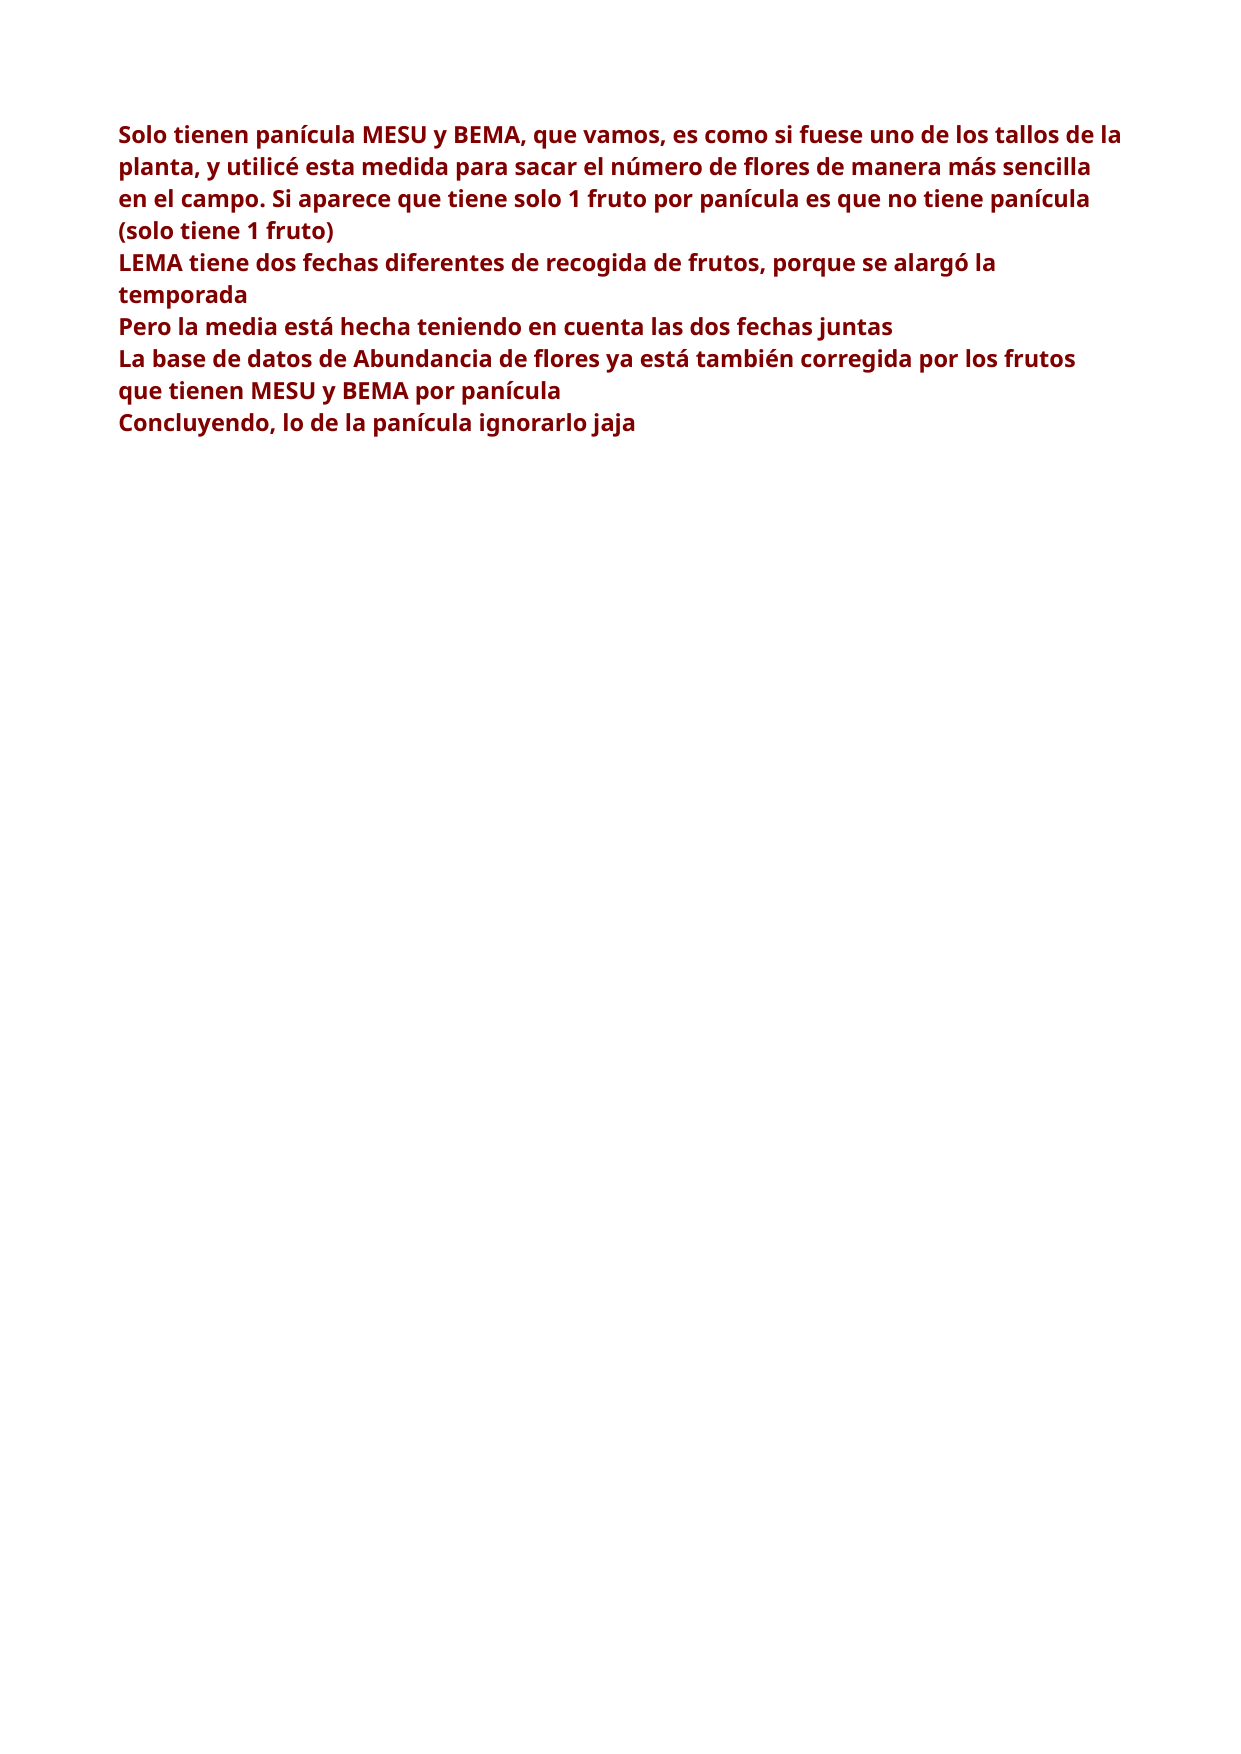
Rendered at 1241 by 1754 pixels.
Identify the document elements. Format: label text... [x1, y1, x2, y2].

text Pero la media está hecha teniendo en cuenta las dos fechas juntas [118, 310, 1122, 342]
text Concluyendo, lo de la panícula ignorarlo jaja [118, 406, 1122, 438]
text Solo tienen panícula MESU y BEMA, que vamos, es como si fuese uno de los tallos de la planta, y utilicé esta medida para sacar el número de flores de manera más sencilla en el campo. Si aparece que tiene solo 1 fruto por panícula es que no tiene panícula (solo tiene 1 fruto) [118, 118, 1122, 246]
text La base de datos de Abundancia de flores ya está también corregida por los frutos que tienen MESU y BEMA por panícula [118, 342, 1122, 406]
text LEMA tiene dos fechas diferentes de recogida de frutos, porque se alargó la temporada [118, 246, 1122, 310]
